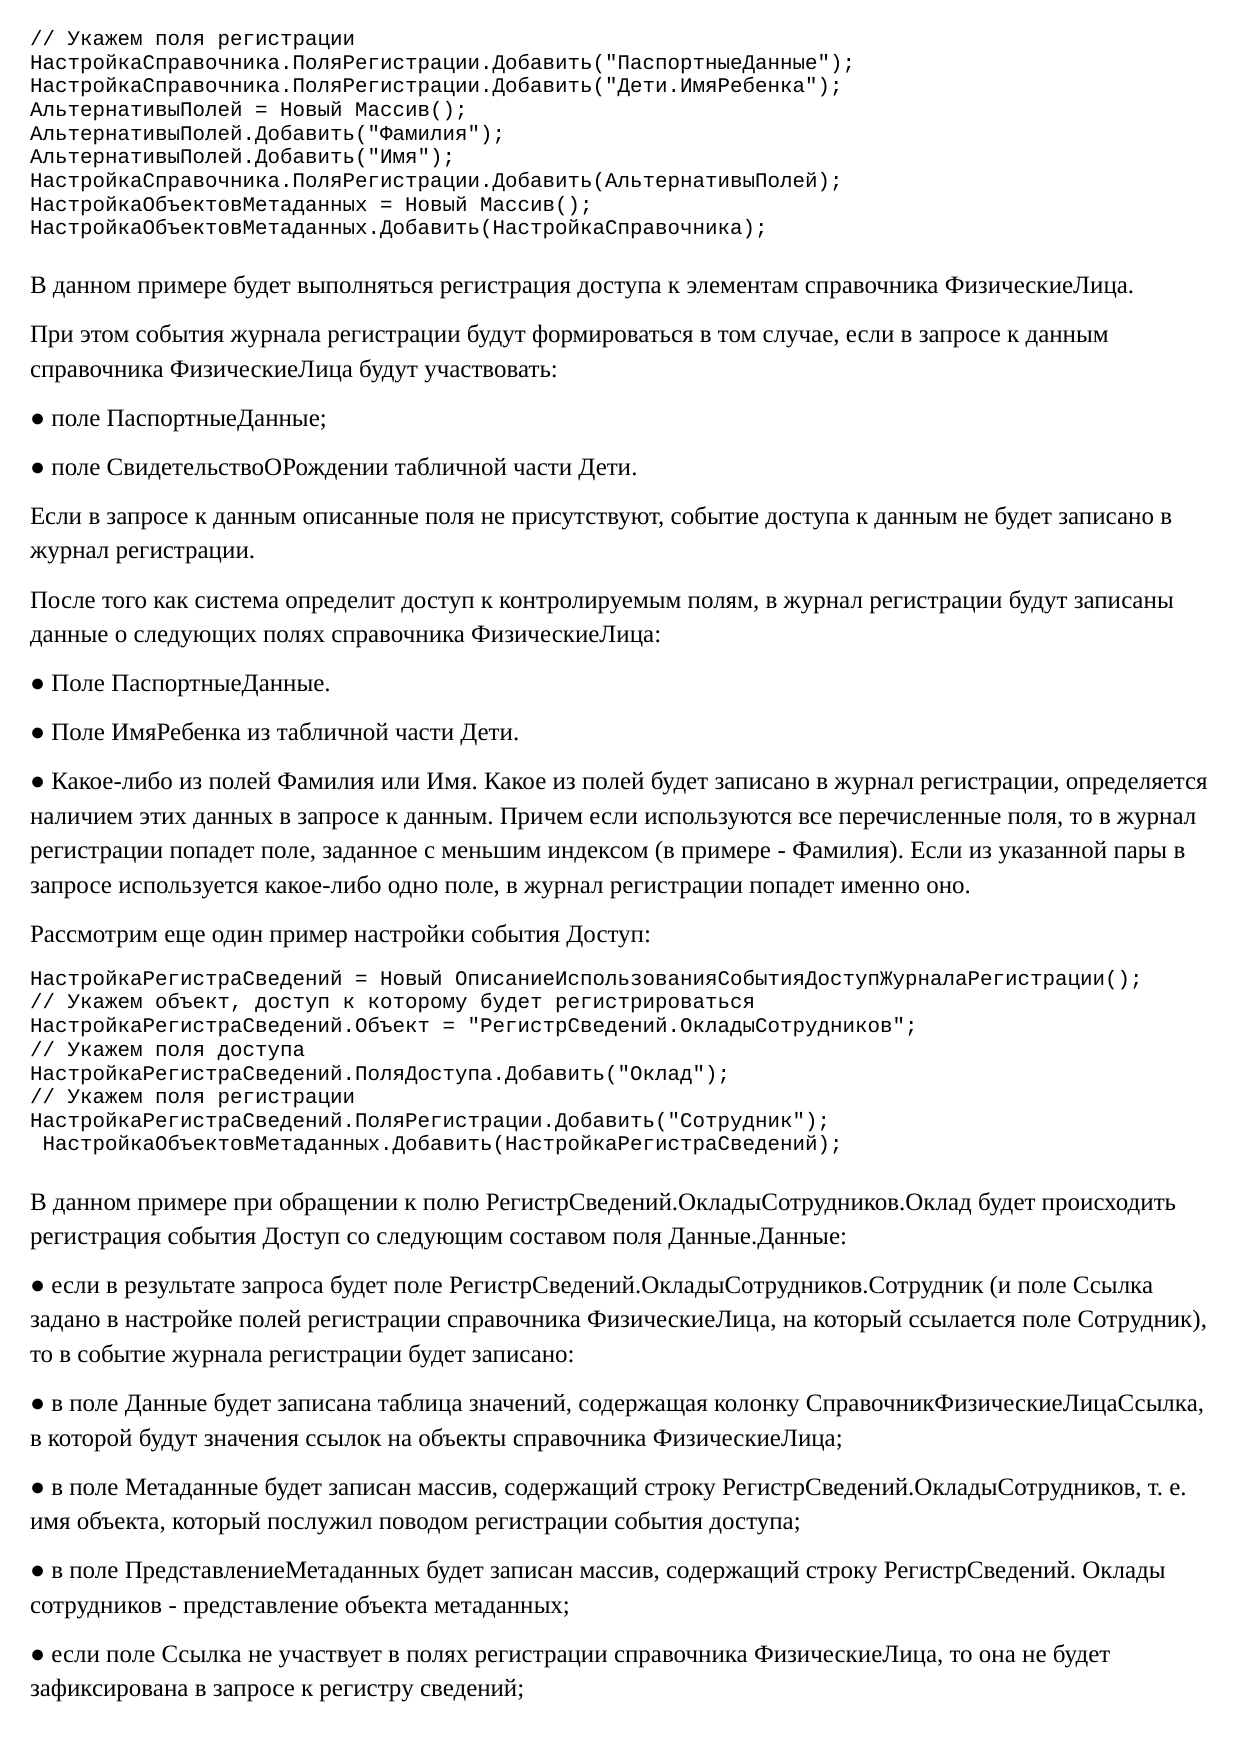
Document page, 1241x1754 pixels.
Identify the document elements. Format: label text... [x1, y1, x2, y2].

text ● Поле ПаспортныеДанные. [30, 668, 1211, 697]
text НастройкаРегистраСведений.ПоляРегистрации.Добавить("Сотрудник"); [30, 1110, 1211, 1133]
text ● в поле ПредставлениеМетаданных будет записан массив, содержащий строку РегистрСведений. Оклады сотрудников ‑ представление объекта метаданных; [30, 1555, 1211, 1618]
text НастройкаРегистраСведений.Объект = "РегистрСведений.ОкладыСотрудников"; [30, 1015, 1211, 1039]
text НастройкаОбъектовМетаданных = Новый Массив(); [30, 194, 1211, 217]
text После того как система определит доступ к контролируемым полям, в журнал регистрации будут записаны данные о следующих полях справочника ФизическиеЛица: [30, 585, 1211, 648]
text АльтернативыПолей.Добавить("Фамилия"); [30, 123, 1211, 146]
text НастройкаОбъектовМетаданных.Добавить(НастройкаСправочника); [30, 217, 1211, 241]
text // Укажем поля регистрации [30, 28, 1211, 52]
text // Укажем объект, доступ к которому будет регистрироваться [30, 992, 1211, 1015]
text ● если поле Ссылка не участвует в полях регистрации справочника ФизическиеЛица, то она не будет зафиксирована в запросе к регистру сведений; [30, 1639, 1211, 1702]
text НастройкаСправочника.ПоляРегистрации.Добавить("ПаспортныеДанные"); [30, 52, 1211, 75]
text // Укажем поля доступа [30, 1039, 1211, 1062]
text // Укажем поля регистрации [30, 1086, 1211, 1110]
text НастройкаСправочника.ПоляРегистрации.Добавить(АльтернативыПолей); [30, 170, 1211, 194]
text НастройкаСправочника.ПоляРегистрации.Добавить("Дети.ИмяРебенка"); [30, 75, 1211, 99]
text ● в поле Метаданные будет записан массив, содержащий строку РегистрСведений.ОкладыСотрудников, т. е. имя объекта, который послужил поводом регистрации события доступа; [30, 1472, 1211, 1535]
text ● если в результате запроса будет поле РегистрСведений.ОкладыСотрудников.Сотрудник (и поле Ссылка задано в настройке полей регистрации справочника ФизическиеЛица, на который ссылается поле Сотрудник), то в событие журнала регистрации будет записано: [30, 1270, 1211, 1368]
text Если в запросе к данным описанные поля не присутствуют, событие доступа к данным не будет записано в журнал регистрации. [30, 501, 1211, 564]
text НастройкаРегистраСведений = Новый ОписаниеИспользованияСобытияДоступЖурналаРегистрации(); [30, 968, 1211, 992]
text ● поле ПаспортныеДанные; [30, 403, 1211, 432]
text НастройкаОбъектовМетаданных.Добавить(НастройкаРегистраСведений); [30, 1133, 1211, 1157]
text При этом события журнала регистрации будут формироваться в том случае, если в запросе к данным справочника ФизическиеЛица будут участвовать: [30, 319, 1211, 383]
text Рассмотрим еще один пример настройки события Доступ: [30, 919, 1211, 948]
text В данном примере при обращении к полю РегистрСведений.ОкладыСотрудников.Оклад будет происходить регистрация события Доступ со следующим составом поля Данные.Данные: [30, 1187, 1211, 1250]
text ● в поле Данные будет записана таблица значений, содержащая колонку СправочникФизическиеЛицаСсылка, в которой будут значения ссылок на объекты справочника ФизическиеЛица; [30, 1388, 1211, 1451]
text В данном примере будет выполняться регистрация доступа к элементам справочника ФизическиеЛица. [30, 270, 1211, 299]
text ● Поле ИмяРебенка из табличной части Дети. [30, 717, 1211, 746]
text АльтернативыПолей.Добавить("Имя"); [30, 146, 1211, 170]
text ● поле СвидетельствоОРождении табличной части Дети. [30, 452, 1211, 481]
text НастройкаРегистраСведений.ПоляДоступа.Добавить("Оклад"); [30, 1062, 1211, 1086]
text ● Какое-либо из полей Фамилия или Имя. Какое из полей будет записано в журнал регистрации, определяется наличием этих данных в запросе к данным. Причем если используются все перечисленные поля, то в журнал регистрации попадет поле, заданное с меньшим индексом (в примере ‑ Фамилия). Если из указанной пары в запросе используется какое-либо одно поле, в журнал регистрации попадет именно оно. [30, 766, 1211, 898]
text АльтернативыПолей = Новый Массив(); [30, 99, 1211, 123]
